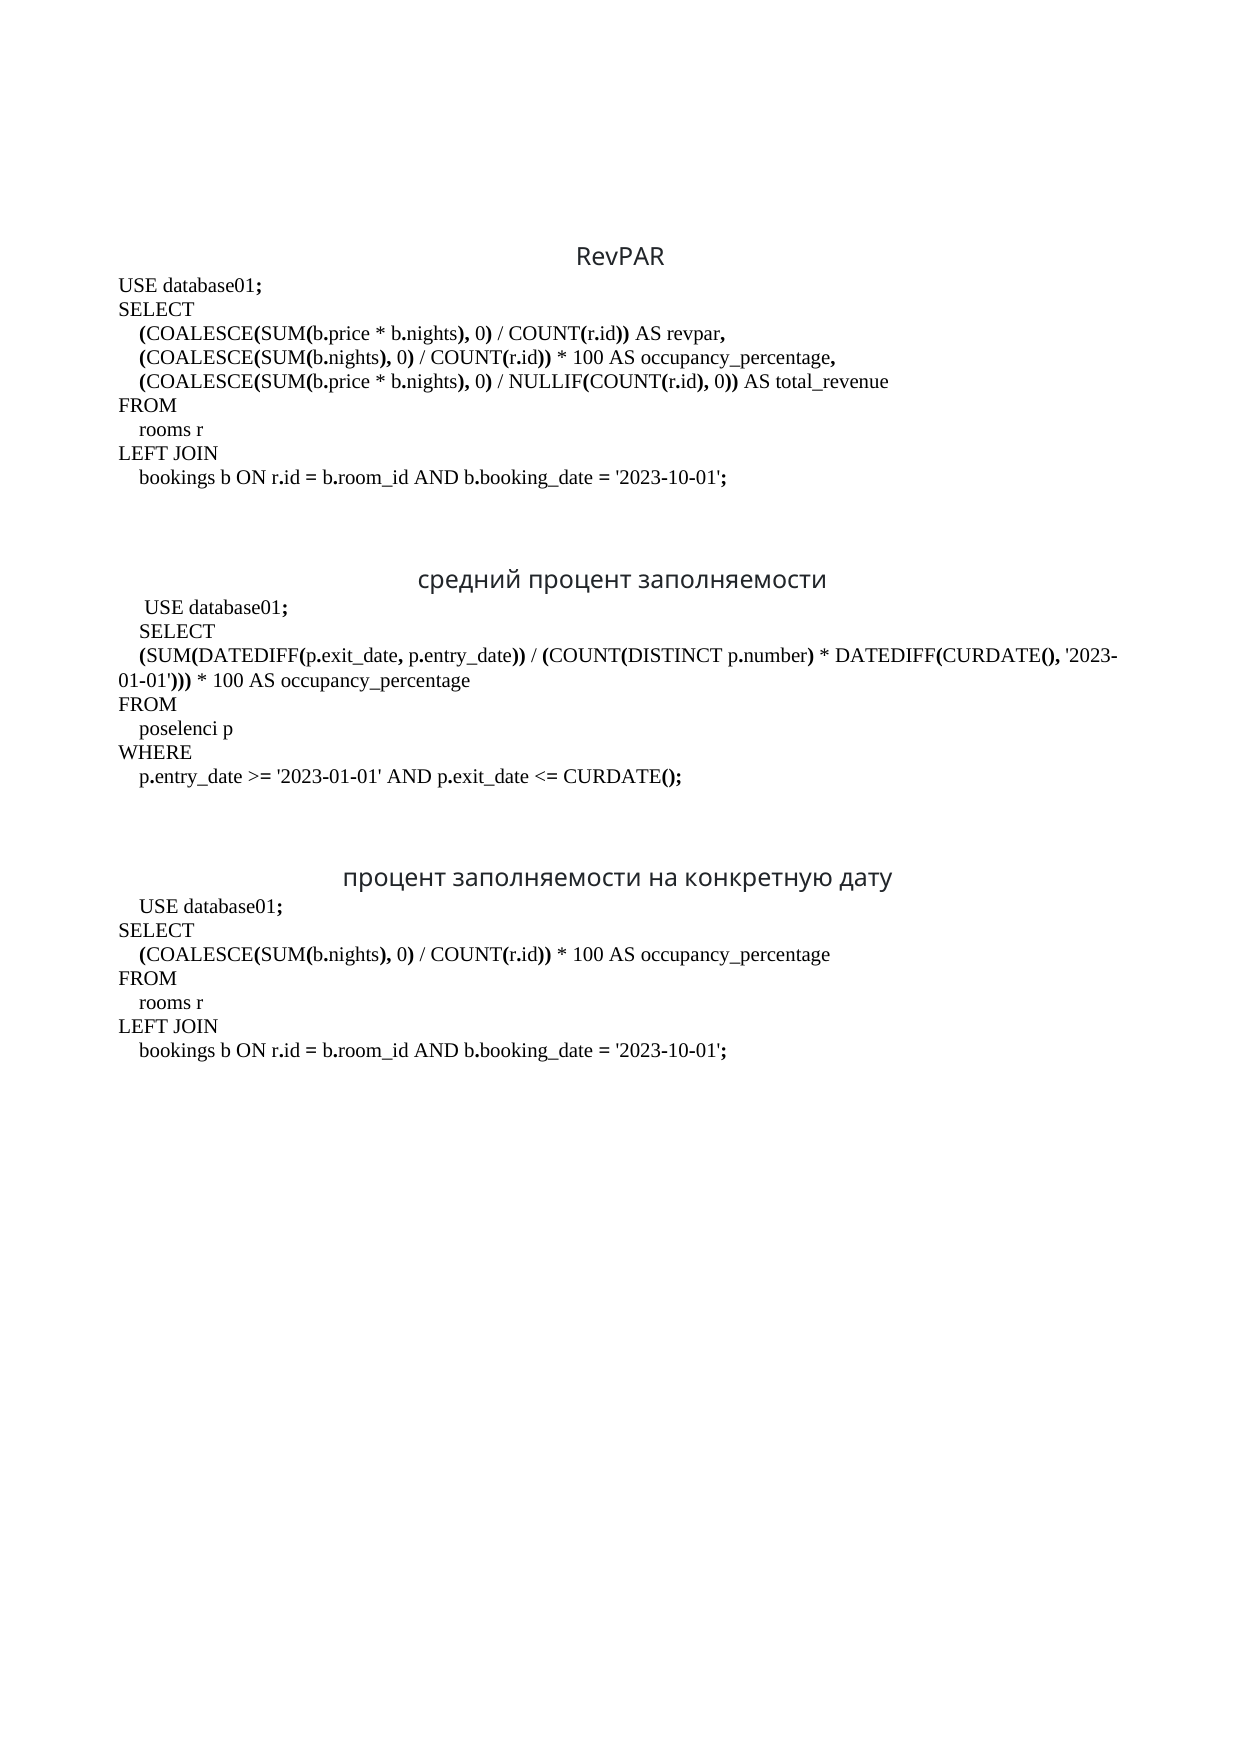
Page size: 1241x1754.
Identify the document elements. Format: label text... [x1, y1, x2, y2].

text bookings b ON r.id = b.room_id AND b.booking_date = '2023-10-01'; [118, 1038, 1122, 1062]
text rooms r [118, 990, 1122, 1014]
text WHERE [118, 740, 1122, 764]
text процент заполняемости на конкретную дату [118, 860, 1122, 894]
text FROM [118, 966, 1122, 990]
text poselenci p [118, 716, 1122, 740]
text FROM [118, 692, 1122, 716]
text (SUM(DATEDIFF(p.exit_date, p.entry_date)) / (COUNT(DISTINCT p.number) * DATEDIFF(CURDATE(), '2023-01-01'))) * 100 AS occupancy_percentage [118, 643, 1122, 692]
text (COALESCE(SUM(b.nights), 0) / COUNT(r.id)) * 100 AS occupancy_percentage [118, 942, 1122, 966]
text SELECT [118, 918, 1122, 942]
text USE database01; [118, 894, 1122, 918]
text SELECT [118, 619, 1122, 643]
text (COALESCE(SUM(b.price * b.nights), 0) / COUNT(r.id)) AS revpar, [118, 321, 1122, 345]
text bookings b ON r.id = b.room_id AND b.booking_date = '2023-10-01'; [118, 465, 1122, 489]
text средний процент заполняемости [118, 561, 1122, 595]
text USE database01; [118, 272, 1122, 297]
text USE database01; [118, 595, 1122, 619]
text SELECT [118, 297, 1122, 321]
text RevPAR [118, 238, 1122, 272]
text (COALESCE(SUM(b.price * b.nights), 0) / NULLIF(COUNT(r.id), 0)) AS total_revenue [118, 369, 1122, 393]
text rooms r [118, 417, 1122, 441]
text LEFT JOIN [118, 1014, 1122, 1038]
text LEFT JOIN [118, 441, 1122, 465]
text (COALESCE(SUM(b.nights), 0) / COUNT(r.id)) * 100 AS occupancy_percentage, [118, 345, 1122, 369]
text FROM [118, 393, 1122, 417]
text p.entry_date >= '2023-01-01' AND p.exit_date <= CURDATE(); [118, 764, 1122, 788]
